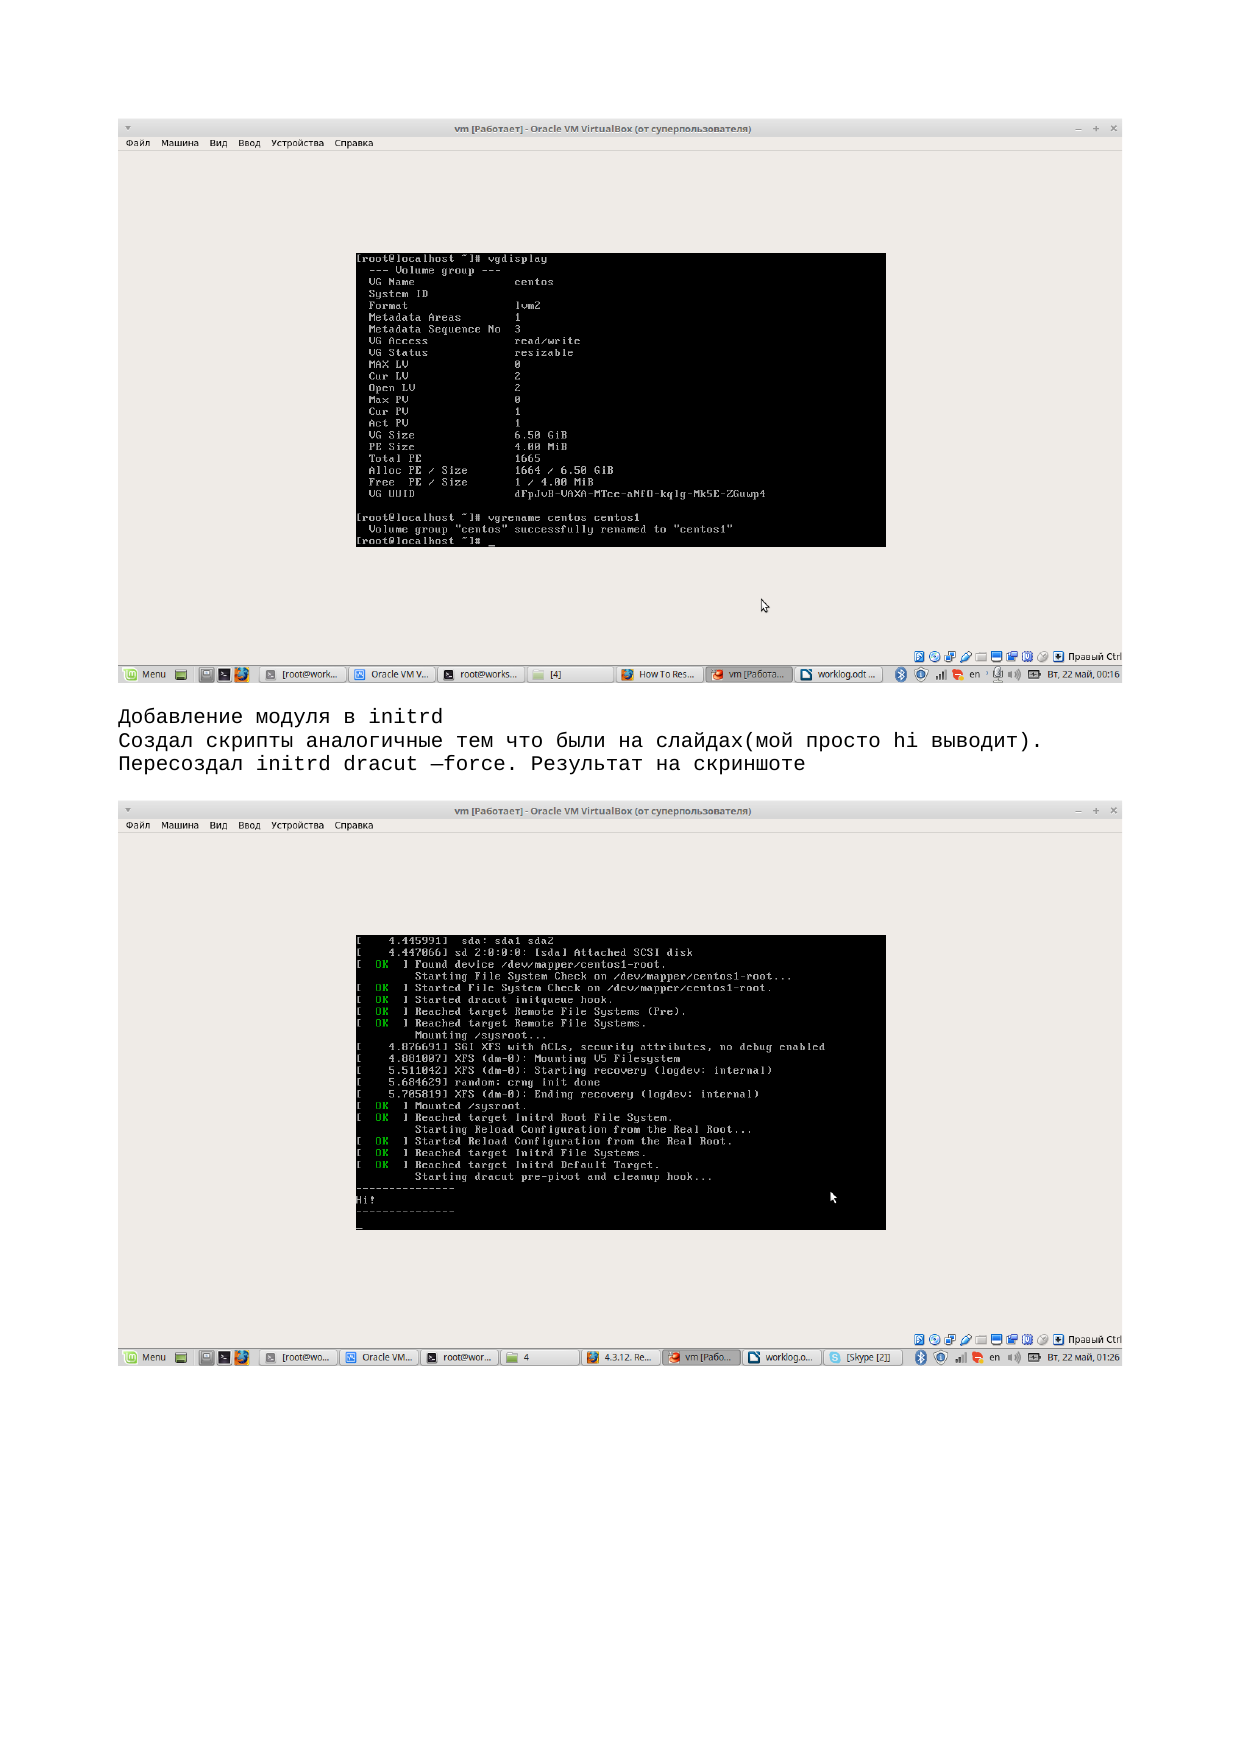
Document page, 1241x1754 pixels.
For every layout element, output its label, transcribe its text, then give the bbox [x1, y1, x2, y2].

text Создал скрипты аналогичные тем что были на слайдах(мой просто hi выводит). Пересоздал initrd dracut —force. Результат на скриншоте [118, 730, 1122, 777]
picture [118, 800, 1123, 1366]
picture [118, 118, 1123, 683]
text Добавление модуля в initrd [118, 706, 1122, 730]
